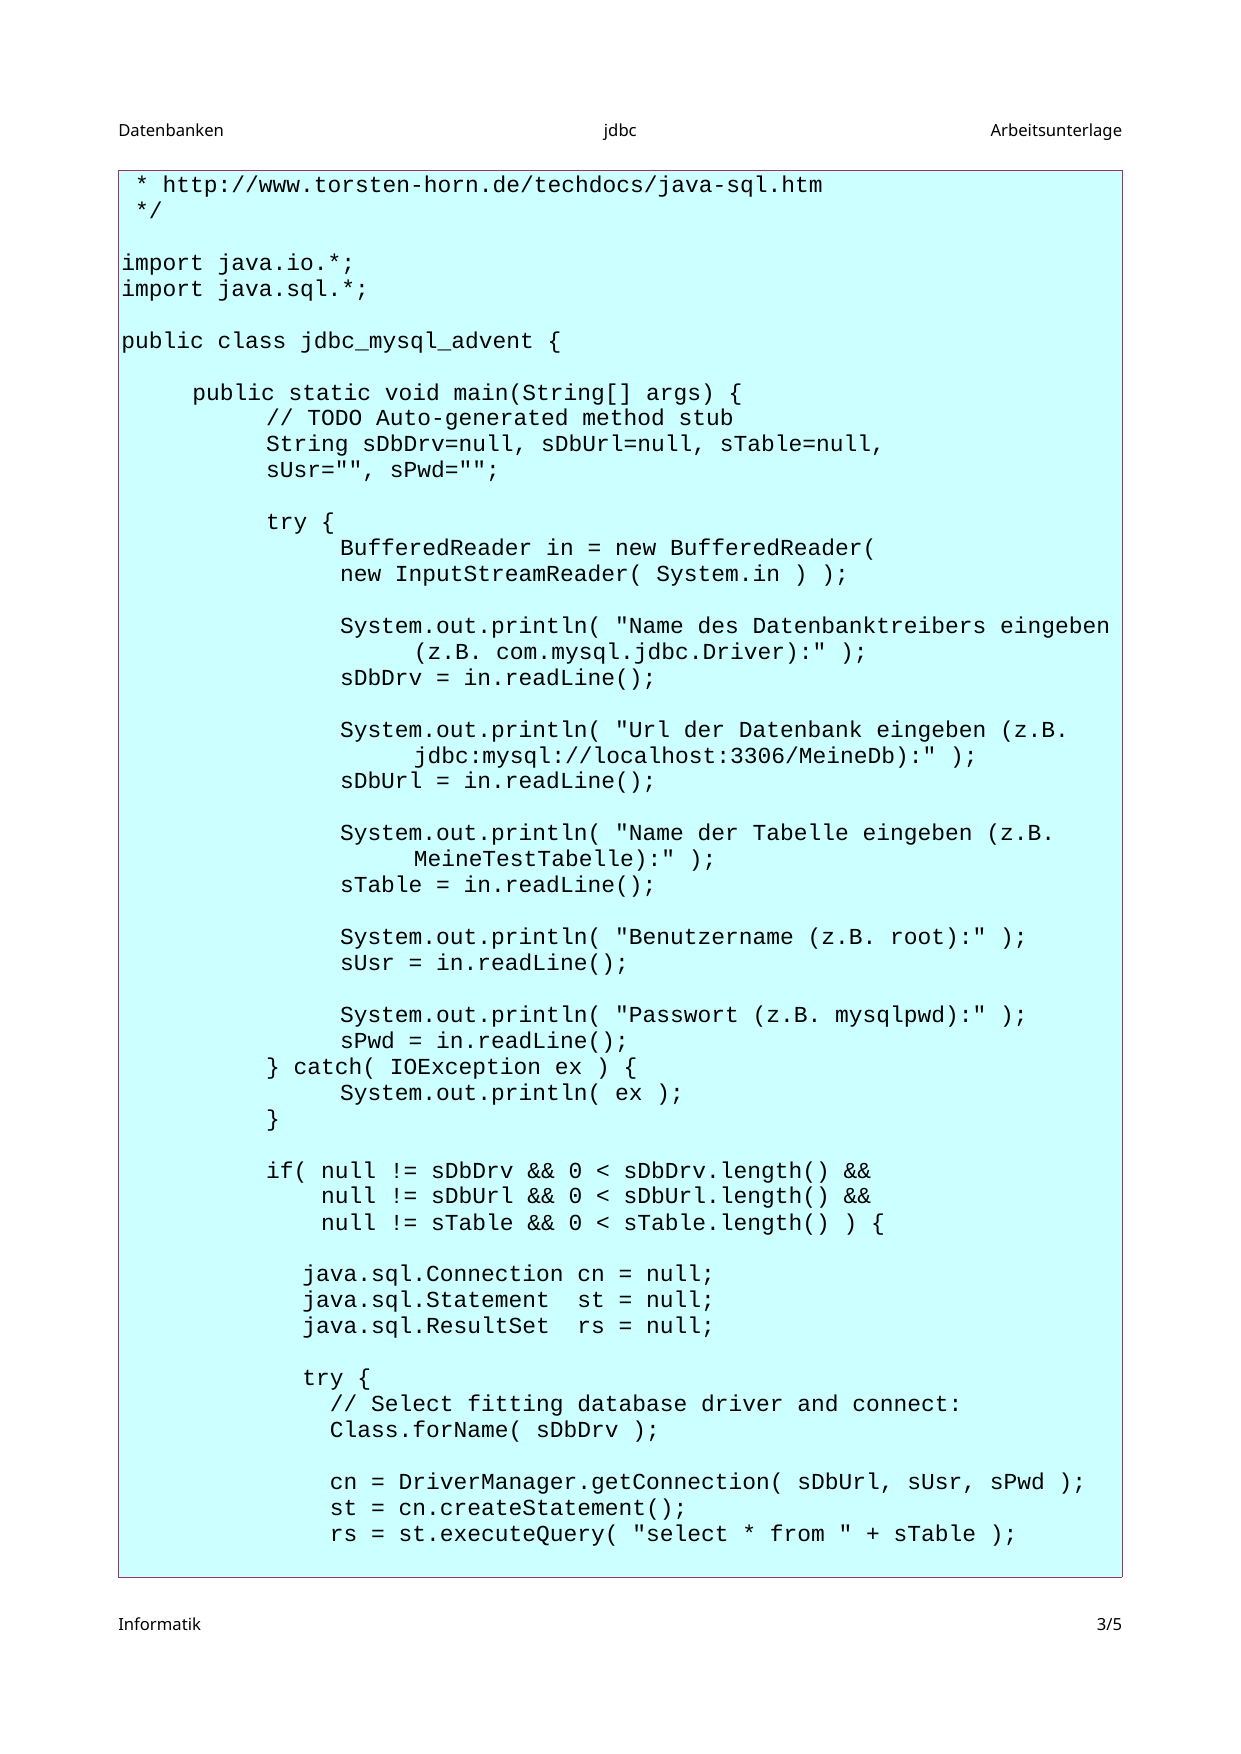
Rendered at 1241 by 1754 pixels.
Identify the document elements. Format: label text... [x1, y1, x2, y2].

text // Select fitting database driver and connect: [119, 1389, 1122, 1415]
text } catch( IOException ex ) { [119, 1052, 1122, 1078]
text try { [119, 1363, 1122, 1389]
text import java.io.*; [119, 248, 1122, 274]
text st = cn.createStatement(); [119, 1493, 1122, 1519]
text sDbUrl = in.readLine(); [119, 767, 1122, 793]
text sTable = in.readLine(); [119, 871, 1122, 897]
text java.sql.Connection cn = null; [119, 1260, 1122, 1286]
text if( null != sDbDrv && 0 < sDbDrv.length() && [119, 1156, 1122, 1182]
text System.out.println( "Name der Tabelle eingeben (z.B. MeineTestTabelle):" ); [119, 819, 1122, 871]
text import java.sql.*; [119, 274, 1122, 300]
text // TODO Auto-generated method stub [119, 404, 1122, 430]
text BufferedReader in = new BufferedReader( [119, 533, 1122, 559]
text null != sDbUrl && 0 < sDbUrl.length() && [119, 1182, 1122, 1208]
text public class jdbc_mysql_advent { [119, 326, 1122, 352]
text java.sql.ResultSet rs = null; [119, 1312, 1122, 1337]
text try { [119, 507, 1122, 533]
text Class.forName( sDbDrv ); [119, 1415, 1122, 1441]
text } [119, 1104, 1122, 1130]
text System.out.println( "Url der Datenbank eingeben (z.B. jdbc:mysql://localhost:3306/MeineDb):" ); [119, 715, 1122, 767]
text sPwd = in.readLine(); [119, 1026, 1122, 1052]
text System.out.println( "Benutzername (z.B. root):" ); [119, 922, 1122, 948]
text rs = st.executeQuery( "select * from " + sTable ); [119, 1519, 1122, 1545]
text System.out.println( "Passwort (z.B. mysqlpwd):" ); [119, 1000, 1122, 1026]
text String sDbDrv=null, sDbUrl=null, sTable=null, [119, 430, 1122, 456]
text System.out.println( ex ); [119, 1078, 1122, 1104]
text public static void main(String[] args) { [119, 378, 1122, 404]
text sUsr = in.readLine(); [119, 948, 1122, 974]
text cn = DriverManager.getConnection( sDbUrl, sUsr, sPwd ); [119, 1467, 1122, 1493]
text java.sql.Statement st = null; [119, 1286, 1122, 1312]
text */ [119, 196, 1122, 222]
text sDbDrv = in.readLine(); [119, 663, 1122, 689]
text new InputStreamReader( System.in ) ); [119, 559, 1122, 585]
text * http://www.torsten-horn.de/techdocs/java-sql.htm [119, 171, 1122, 196]
text sUsr="", sPwd=""; [119, 456, 1122, 482]
text null != sTable && 0 < sTable.length() ) { [119, 1208, 1122, 1234]
text System.out.println( "Name des Datenbanktreibers eingeben (z.B. com.mysql.jdbc.Driver):" ); [119, 611, 1122, 663]
